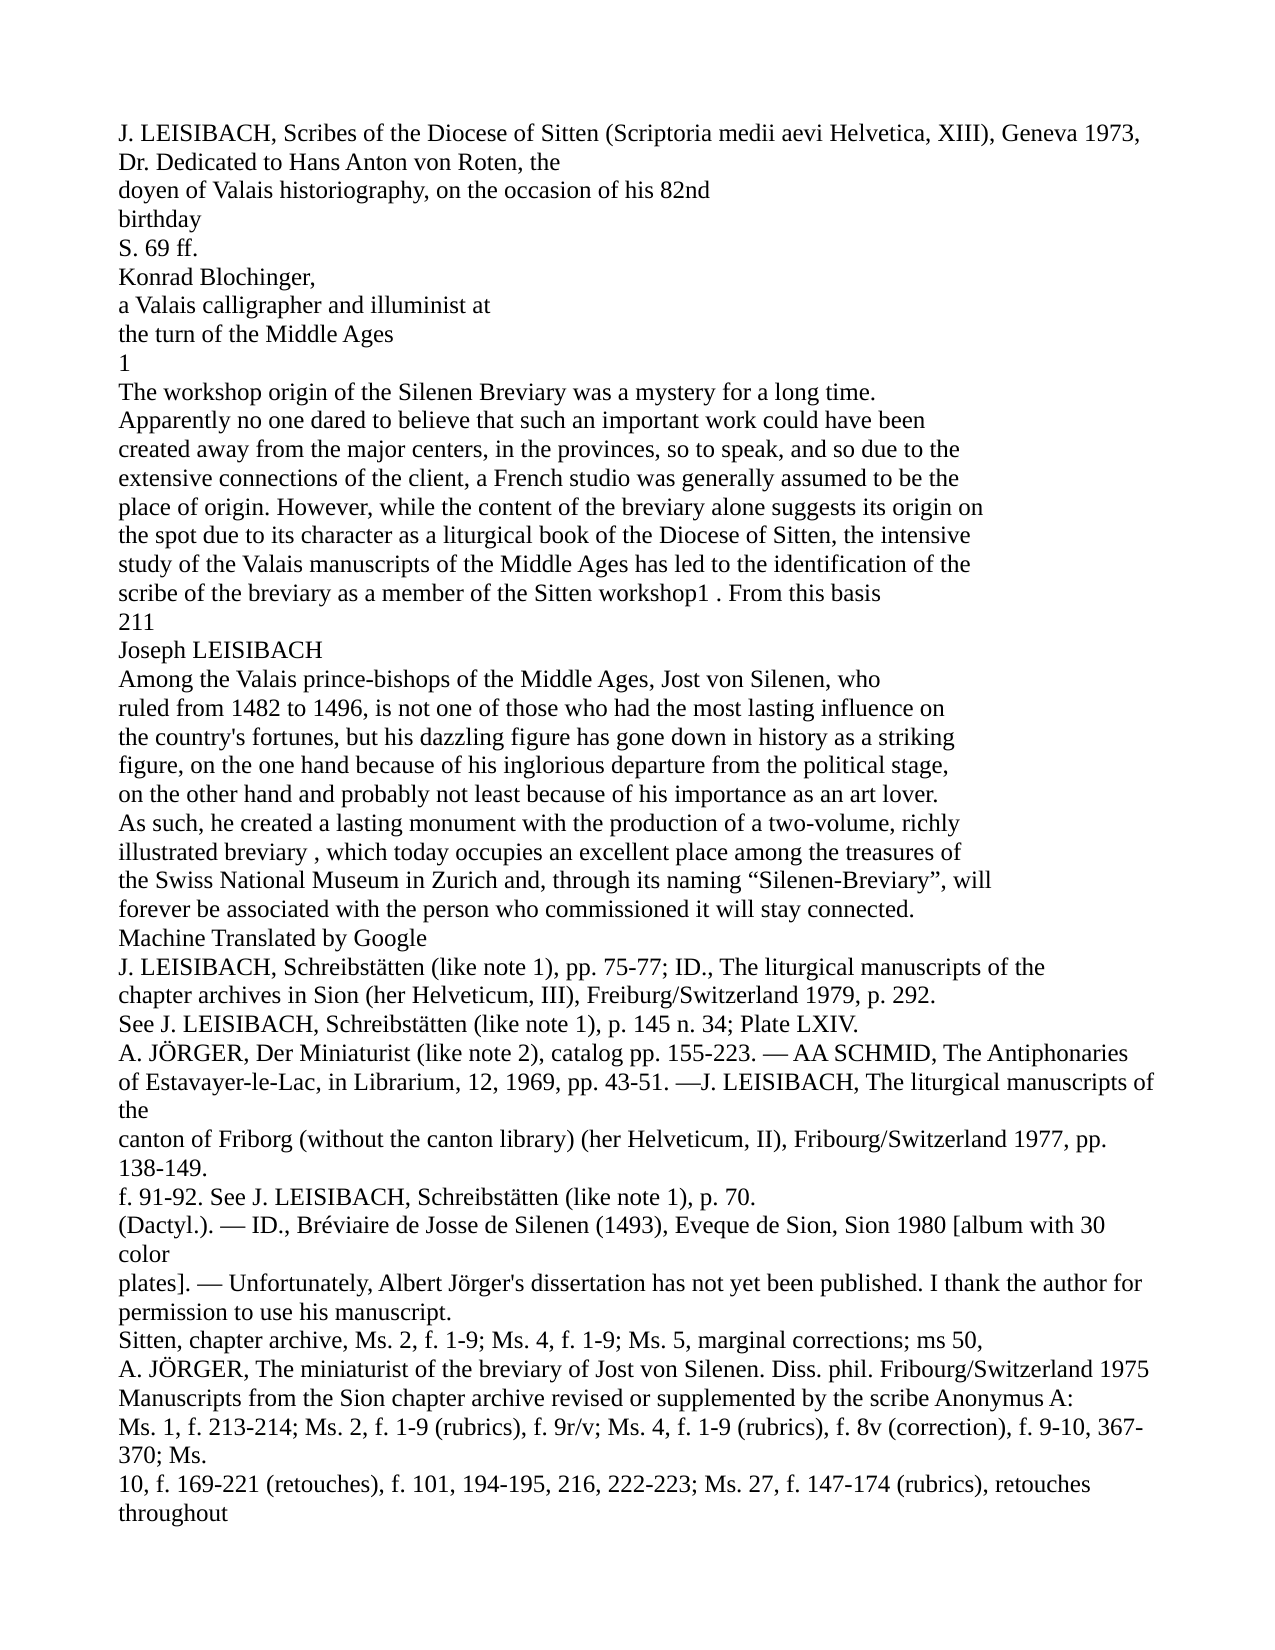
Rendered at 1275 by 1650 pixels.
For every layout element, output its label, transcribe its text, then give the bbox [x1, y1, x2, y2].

text The workshop origin of the Silenen Breviary was a mystery for a long time. [118, 377, 1157, 406]
text a Valais calligrapher and illuminist at [118, 291, 1157, 319]
text chapter archives in Sion (her Helveticum, III), Freiburg/Switzerland 1979, p. 292. [118, 981, 1157, 1009]
text study of the Valais manuscripts of the Middle Ages has led to the identification of the [118, 549, 1157, 578]
text illustrated breviary , which today occupies an excellent place among the treasures of [118, 837, 1157, 866]
text the spot due to its character as a liturgical book of the Diocese of Sitten, the intensive [118, 521, 1157, 549]
text the Swiss National Museum in Zurich and, through its naming “Silenen-Breviary”, will [118, 866, 1157, 894]
text of Estavayer-le-Lac, in Librarium, 12, 1969, pp. 43-51. —J. LEISIBACH, The liturgical manuscripts of the [118, 1067, 1157, 1124]
text 211 [118, 607, 1157, 636]
text plates]. — Unfortunately, Albert Jörger's dissertation has not yet been published. I thank the author for [118, 1268, 1157, 1297]
text f. 91-92. See J. LEISIBACH, Schreibstätten (like note 1), p. 70. [118, 1182, 1157, 1211]
text Ms. 1, f. 213-214; Ms. 2, f. 1-9 (rubrics), f. 9r/v; Ms. 4, f. 1-9 (rubrics), f. 8v (correction), f. 9-10, 367-370; Ms. [118, 1412, 1157, 1469]
text Manuscripts from the Sion chapter archive revised or supplemented by the scribe Anonymus A: [118, 1383, 1157, 1412]
text Apparently no one dared to believe that such an important work could have been [118, 406, 1157, 434]
text Konrad Blochinger, [118, 262, 1157, 291]
text permission to use his manuscript. [118, 1297, 1157, 1326]
text Dr. Dedicated to Hans Anton von Roten, the [118, 147, 1157, 176]
text birthday [118, 204, 1157, 233]
text A. JÖRGER, The miniaturist of the breviary of Jost von Silenen. Diss. phil. Fribourg/Switzerland 1975 [118, 1354, 1157, 1383]
text canton of Friborg (without the canton library) (her Helveticum, II), Fribourg/Switzerland 1977, pp. 138-149. [118, 1124, 1157, 1182]
text Joseph LEISIBACH [118, 636, 1157, 664]
text scribe of the breviary as a member of the Sitten workshop1 . From this basis [118, 578, 1157, 607]
text figure, on the one hand because of his inglorious departure from the political stage, [118, 751, 1157, 779]
text (Dactyl.). — ID., Bréviaire de Josse de Silenen (1493), Eveque de Sion, Sion 1980 [album with 30 color [118, 1211, 1157, 1268]
text on the other hand and probably not least because of his importance as an art lover. [118, 779, 1157, 808]
text Among the Valais prince-bishops of the Middle Ages, Jost von Silenen, who [118, 664, 1157, 693]
text Machine Translated by Google [118, 923, 1157, 952]
text As such, he created a lasting monument with the production of a two-volume, richly [118, 808, 1157, 837]
text the turn of the Middle Ages [118, 319, 1157, 348]
text J. LEISIBACH, Schreibstätten (like note 1), pp. 75-77; ID., The liturgical manuscripts of the [118, 952, 1157, 981]
text doyen of Valais historiography, on the occasion of his 82nd [118, 176, 1157, 204]
text Sitten, chapter archive, Ms. 2, f. 1-9; Ms. 4, f. 1-9; Ms. 5, marginal corrections; ms 50, [118, 1326, 1157, 1354]
text extensive connections of the client, a French studio was generally assumed to be the [118, 463, 1157, 492]
text J. LEISIBACH, Scribes of the Diocese of Sitten (Scriptoria medii aevi Helvetica, XIII), Geneva 1973, [118, 118, 1157, 147]
text 1 [118, 348, 1157, 377]
text A. JÖRGER, Der Miniaturist (like note 2), catalog pp. 155-223. — AA SCHMID, The Antiphonaries [118, 1038, 1157, 1067]
text S. 69 ff. [118, 233, 1157, 262]
text ruled from 1482 to 1496, is not one of those who had the most lasting influence on [118, 693, 1157, 722]
text place of origin. However, while the content of the breviary alone suggests its origin on [118, 492, 1157, 521]
text the country's fortunes, but his dazzling figure has gone down in history as a striking [118, 722, 1157, 751]
text created away from the major centers, in the provinces, so to speak, and so due to the [118, 434, 1157, 463]
text 10, f. 169-221 (retouches), f. 101, 194-195, 216, 222-223; Ms. 27, f. 147-174 (rubrics), retouches throughout [118, 1469, 1157, 1527]
text forever be associated with the person who commissioned it will stay connected. [118, 894, 1157, 923]
text See J. LEISIBACH, Schreibstätten (like note 1), p. 145 n. 34; Plate LXIV. [118, 1009, 1157, 1038]
